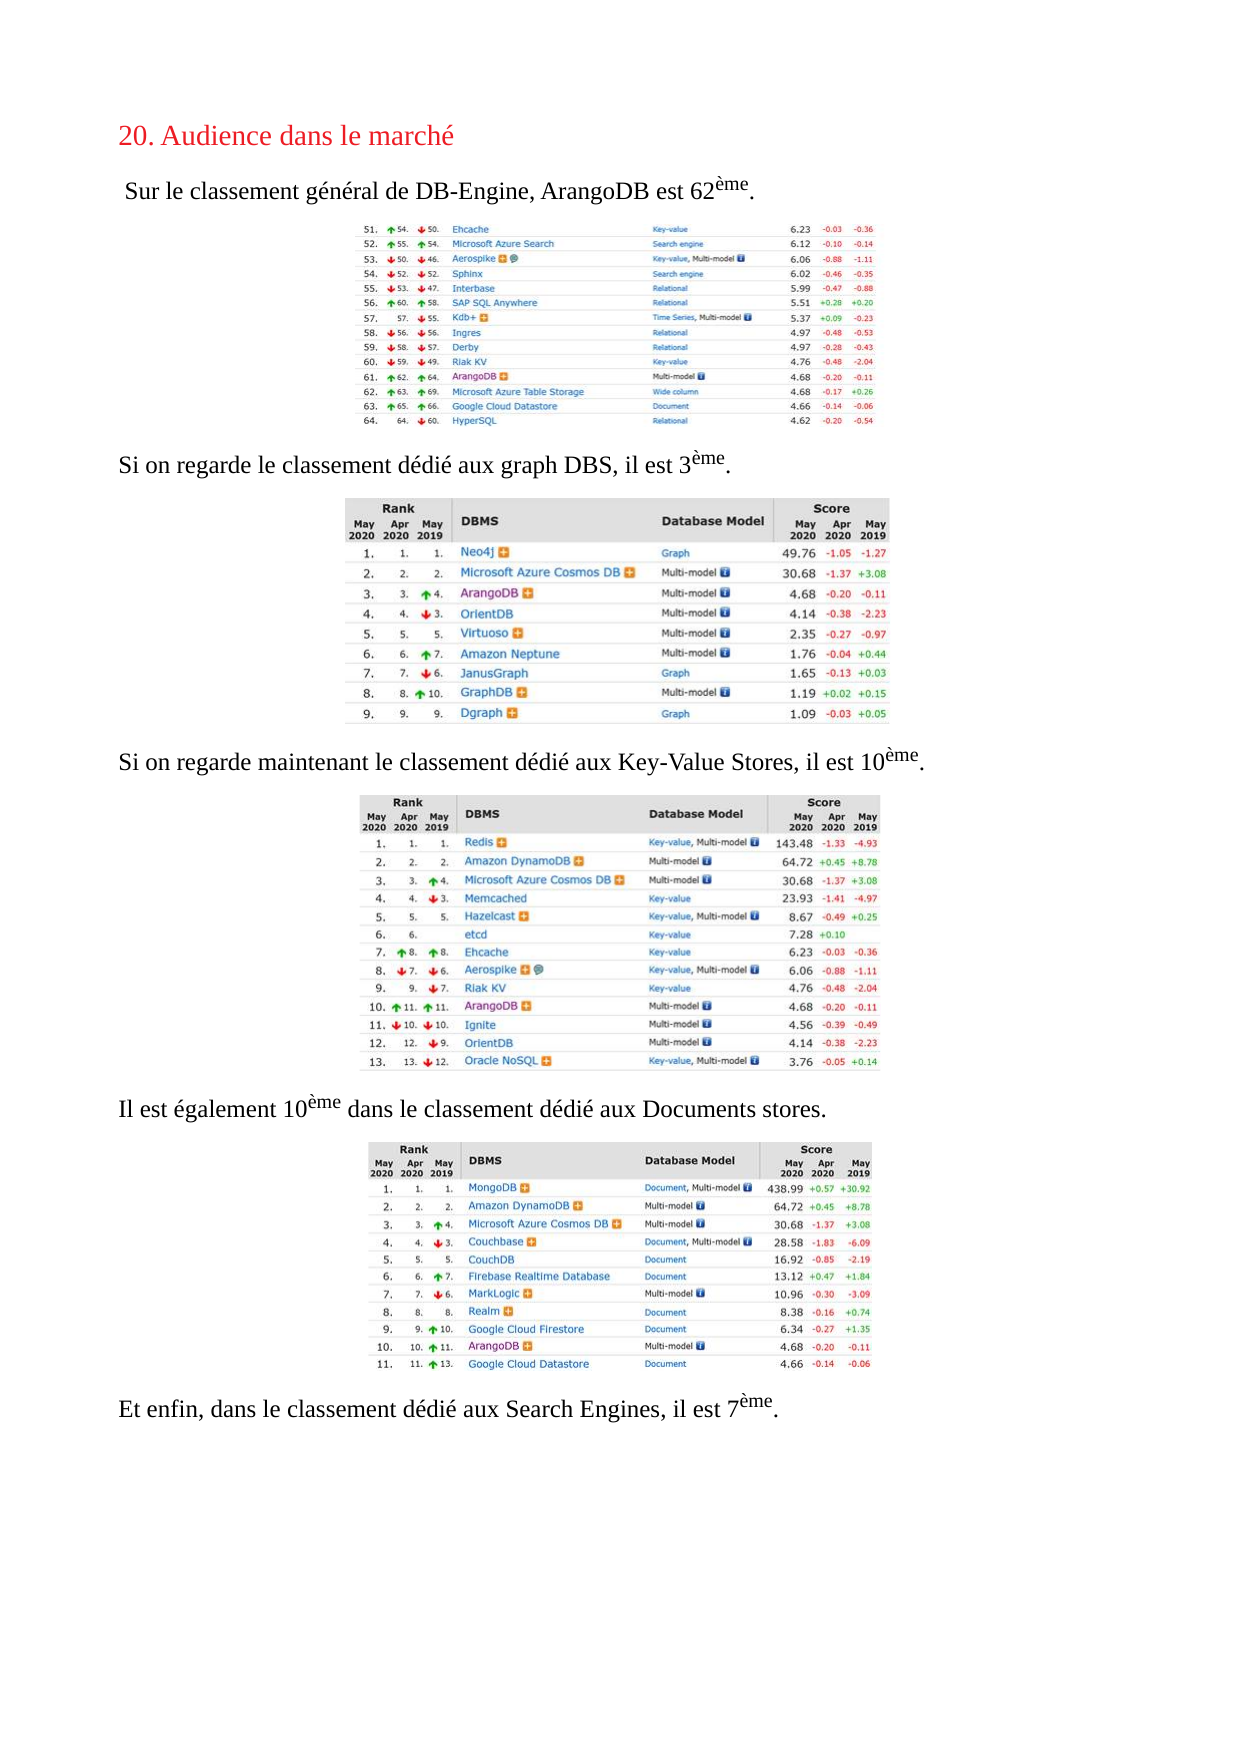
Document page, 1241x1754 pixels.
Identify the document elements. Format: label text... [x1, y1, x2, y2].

text Si on regarde le classement dédié aux graph DBS, il est 3ème. [118, 446, 1122, 479]
picture [355, 224, 886, 427]
picture [345, 498, 895, 724]
text Sur le classement général de DB-Engine, ArangoDB est 62ème. [118, 171, 1122, 205]
text 20. Audience dans le marché [118, 118, 1122, 152]
text Et enfin, dans le classement dédié aux Search Engines, il est 7ème. [118, 1389, 1122, 1423]
picture [368, 1142, 872, 1371]
text Il est également 10ème dans le classement dédié aux Documents stores. [118, 1090, 1122, 1123]
picture [359, 795, 881, 1071]
text Si on regarde maintenant le classement dédié aux Key-Value Stores, il est 10ème. [118, 743, 1122, 776]
